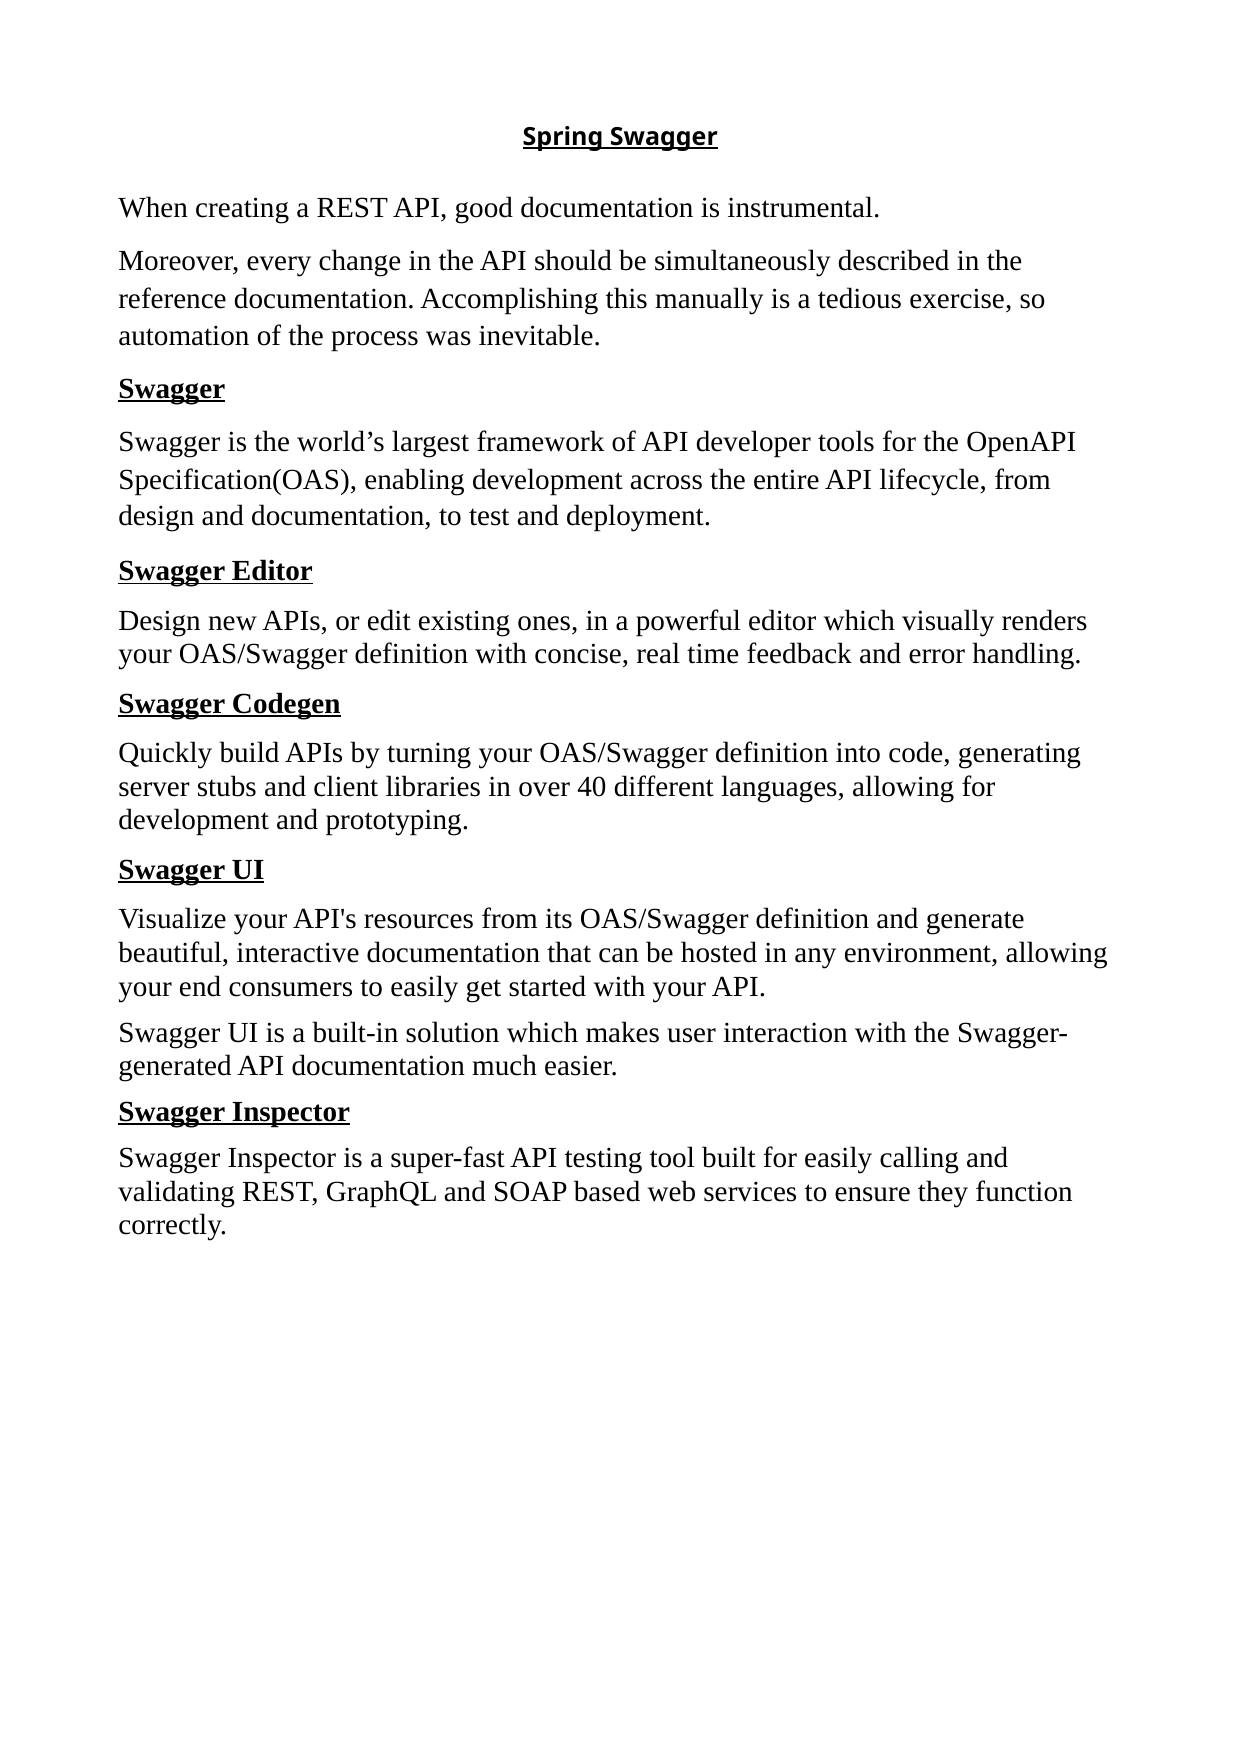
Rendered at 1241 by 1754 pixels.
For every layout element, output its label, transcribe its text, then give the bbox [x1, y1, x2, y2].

text Swagger UI is a built-in solution which makes user interaction with the Swagger-generated API documentation much easier. [118, 1015, 1122, 1082]
text Design new APIs, or edit existing ones, in a powerful editor which visually renders your OAS/Swagger definition with concise, real time feedback and error handling. [118, 603, 1122, 670]
text Moreover, every change in the API should be simultaneously described in the reference documentation. Accomplishing this manually is a tedious exercise, so automation of the process was inevitable. [118, 239, 1122, 352]
text Swagger UI [118, 848, 1122, 886]
text Swagger [118, 367, 1122, 405]
text Visualize your API's resources from its OAS/Swagger definition and generate beautiful, interactive documentation that can be hosted in any environment, allowing your end consumers to easily get started with your API. [118, 902, 1122, 1002]
text Swagger Inspector [118, 1094, 1122, 1128]
text When creating a REST API, good documentation is instrumental. [118, 186, 1122, 224]
text Spring Swagger [118, 118, 1122, 152]
text Swagger Inspector is a super-fast API testing tool built for easily calling and validating REST, GraphQL and SOAP based web services to ensure they function correctly. [118, 1140, 1122, 1241]
text Swagger Editor [118, 549, 1122, 587]
text Swagger is the world’s largest framework of API developer tools for the OpenAPI Specification(OAS), enabling development across the entire API lifecycle, from design and documentation, to test and deployment. [118, 421, 1122, 534]
text Quickly build APIs by turning your OAS/Swagger definition into code, generating server stubs and client libraries in over 40 different languages, allowing for development and prototyping. [118, 735, 1122, 836]
text Swagger Codegen [118, 682, 1122, 720]
